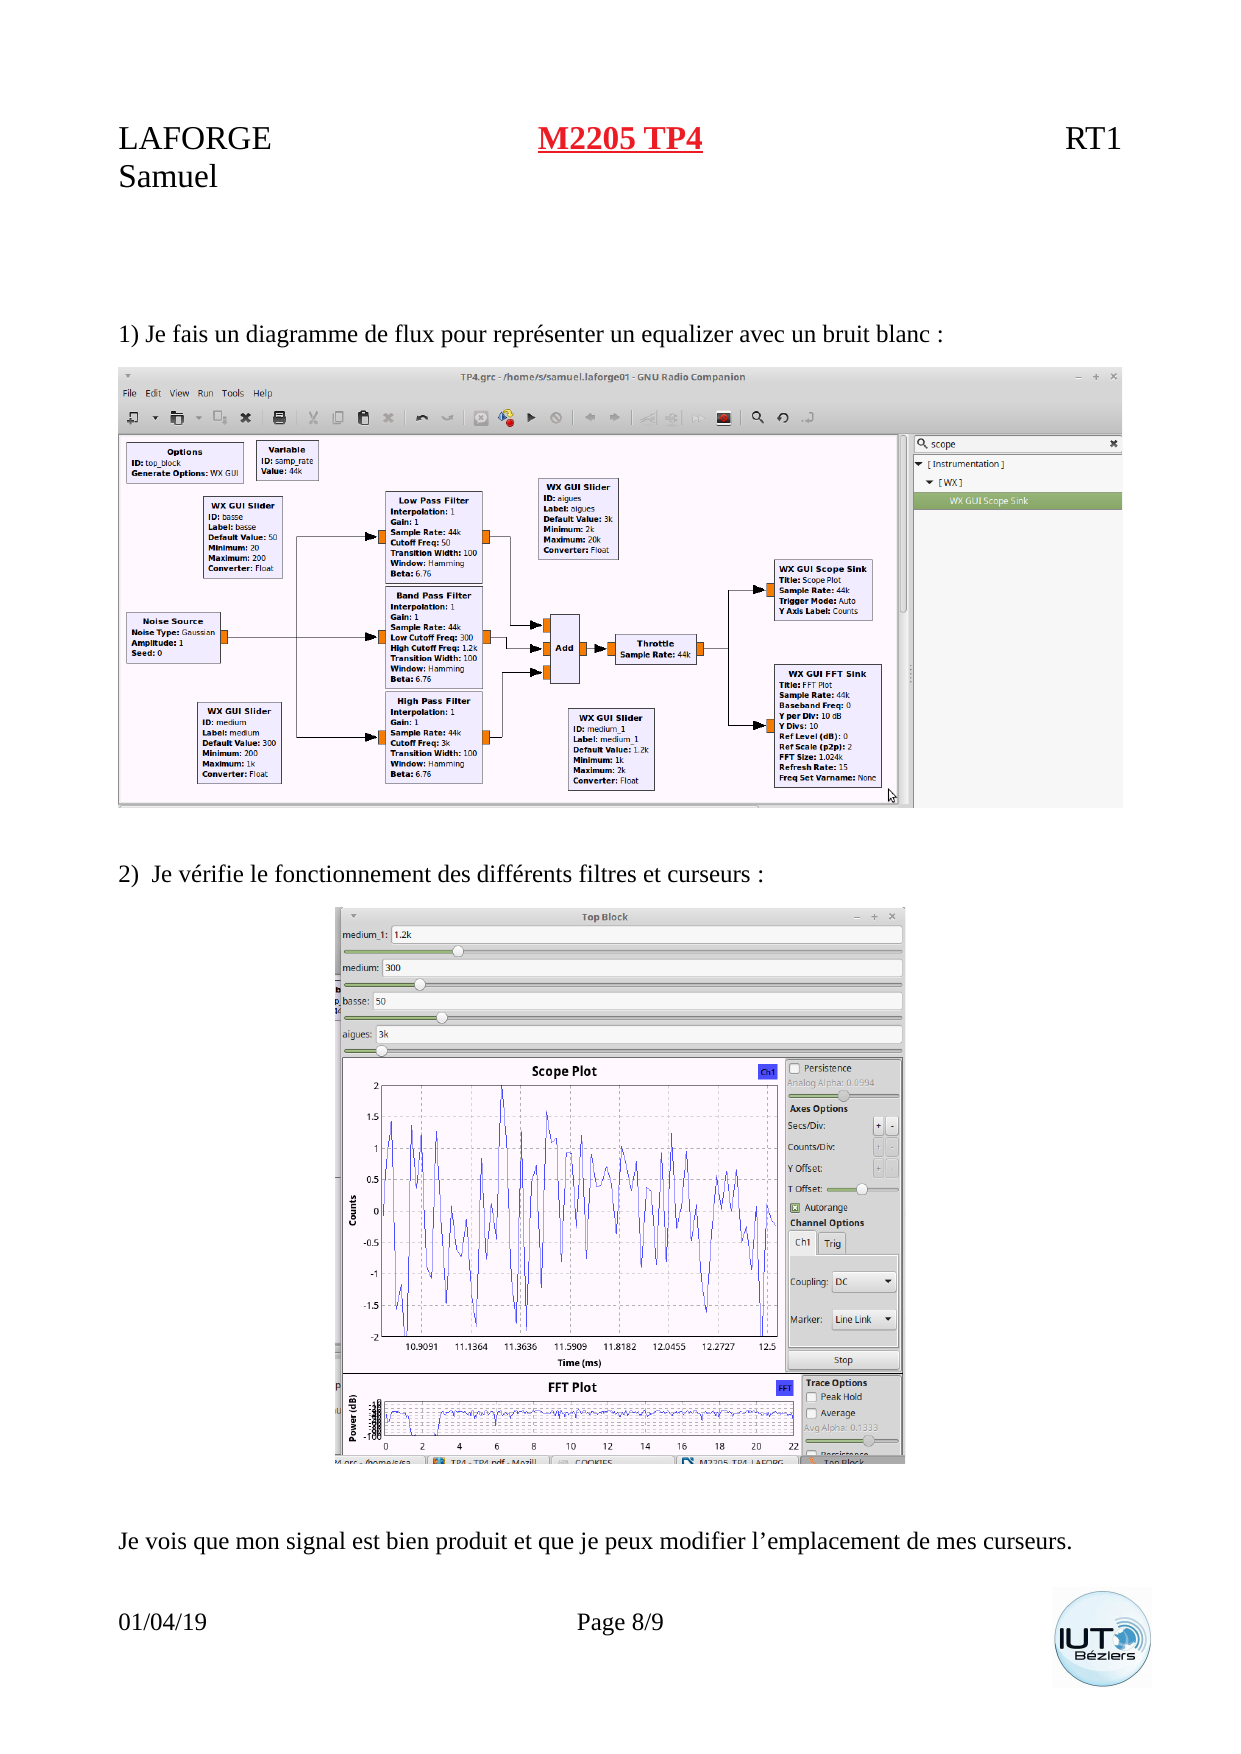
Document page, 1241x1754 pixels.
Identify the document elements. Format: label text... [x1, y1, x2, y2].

text Je vois que mon signal est bien produit et que je peux modifier l’emplacement de mes curseurs. [118, 1526, 1122, 1555]
text 2) Je vérifie le fonctionnement des différents filtres et curseurs : [118, 859, 1122, 888]
picture [118, 367, 1123, 808]
picture [1051, 1587, 1153, 1688]
text 1) Je fais un diagramme de flux pour représenter un equalizer avec un bruit blanc : [118, 319, 1122, 348]
picture [335, 907, 905, 1464]
